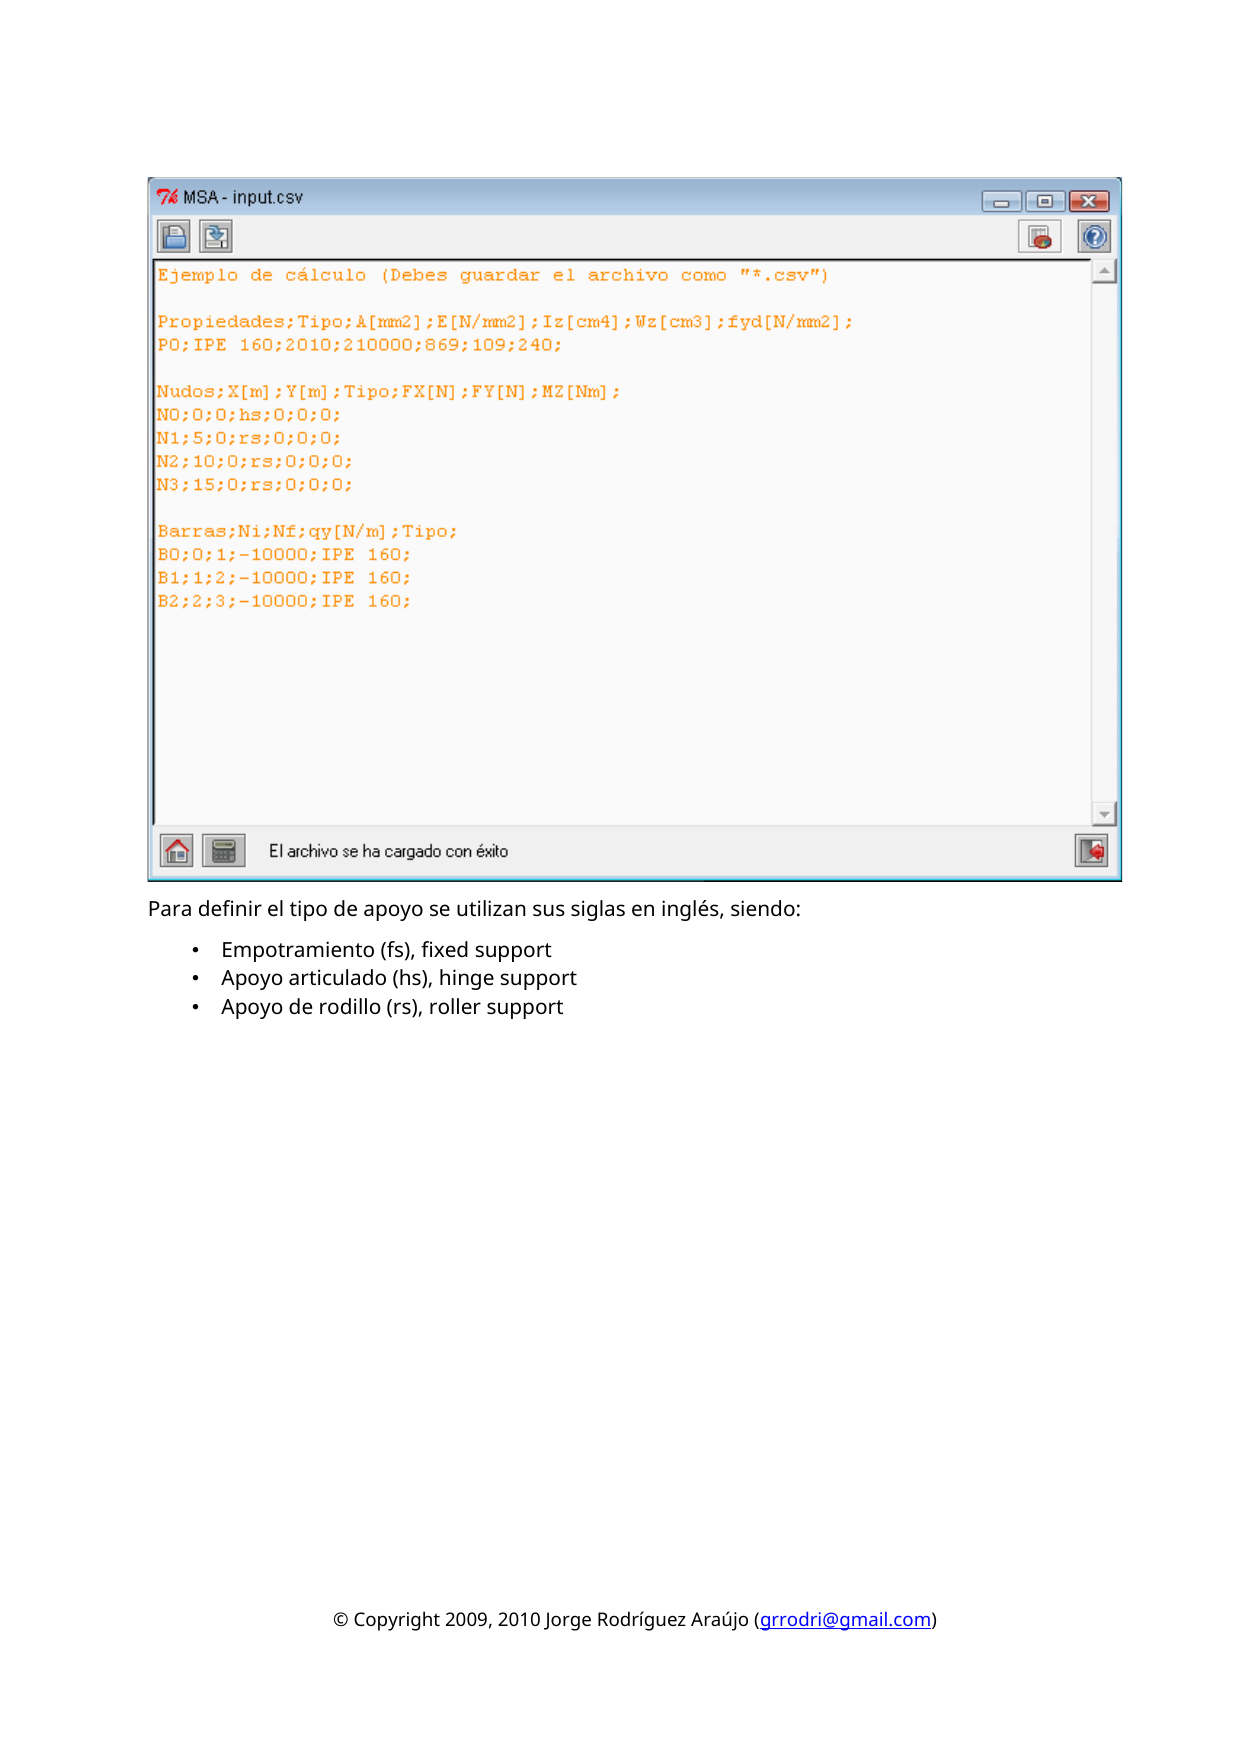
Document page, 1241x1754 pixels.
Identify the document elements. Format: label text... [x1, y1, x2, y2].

list Apoyo de rodillo (rs), roller support [192, 992, 221, 1020]
list Apoyo de rodillo (rs), roller support [569, 992, 1122, 1020]
list Apoyo articulado (hs), hinge support [192, 963, 1122, 992]
text Para definir el tipo de apoyo se utilizan sus siglas en inglés, siendo: [807, 894, 1122, 922]
picture [147, 177, 1123, 882]
list Empotramiento (fs), fixed support [192, 935, 221, 963]
list Empotramiento (fs), fixed support [557, 935, 1122, 963]
